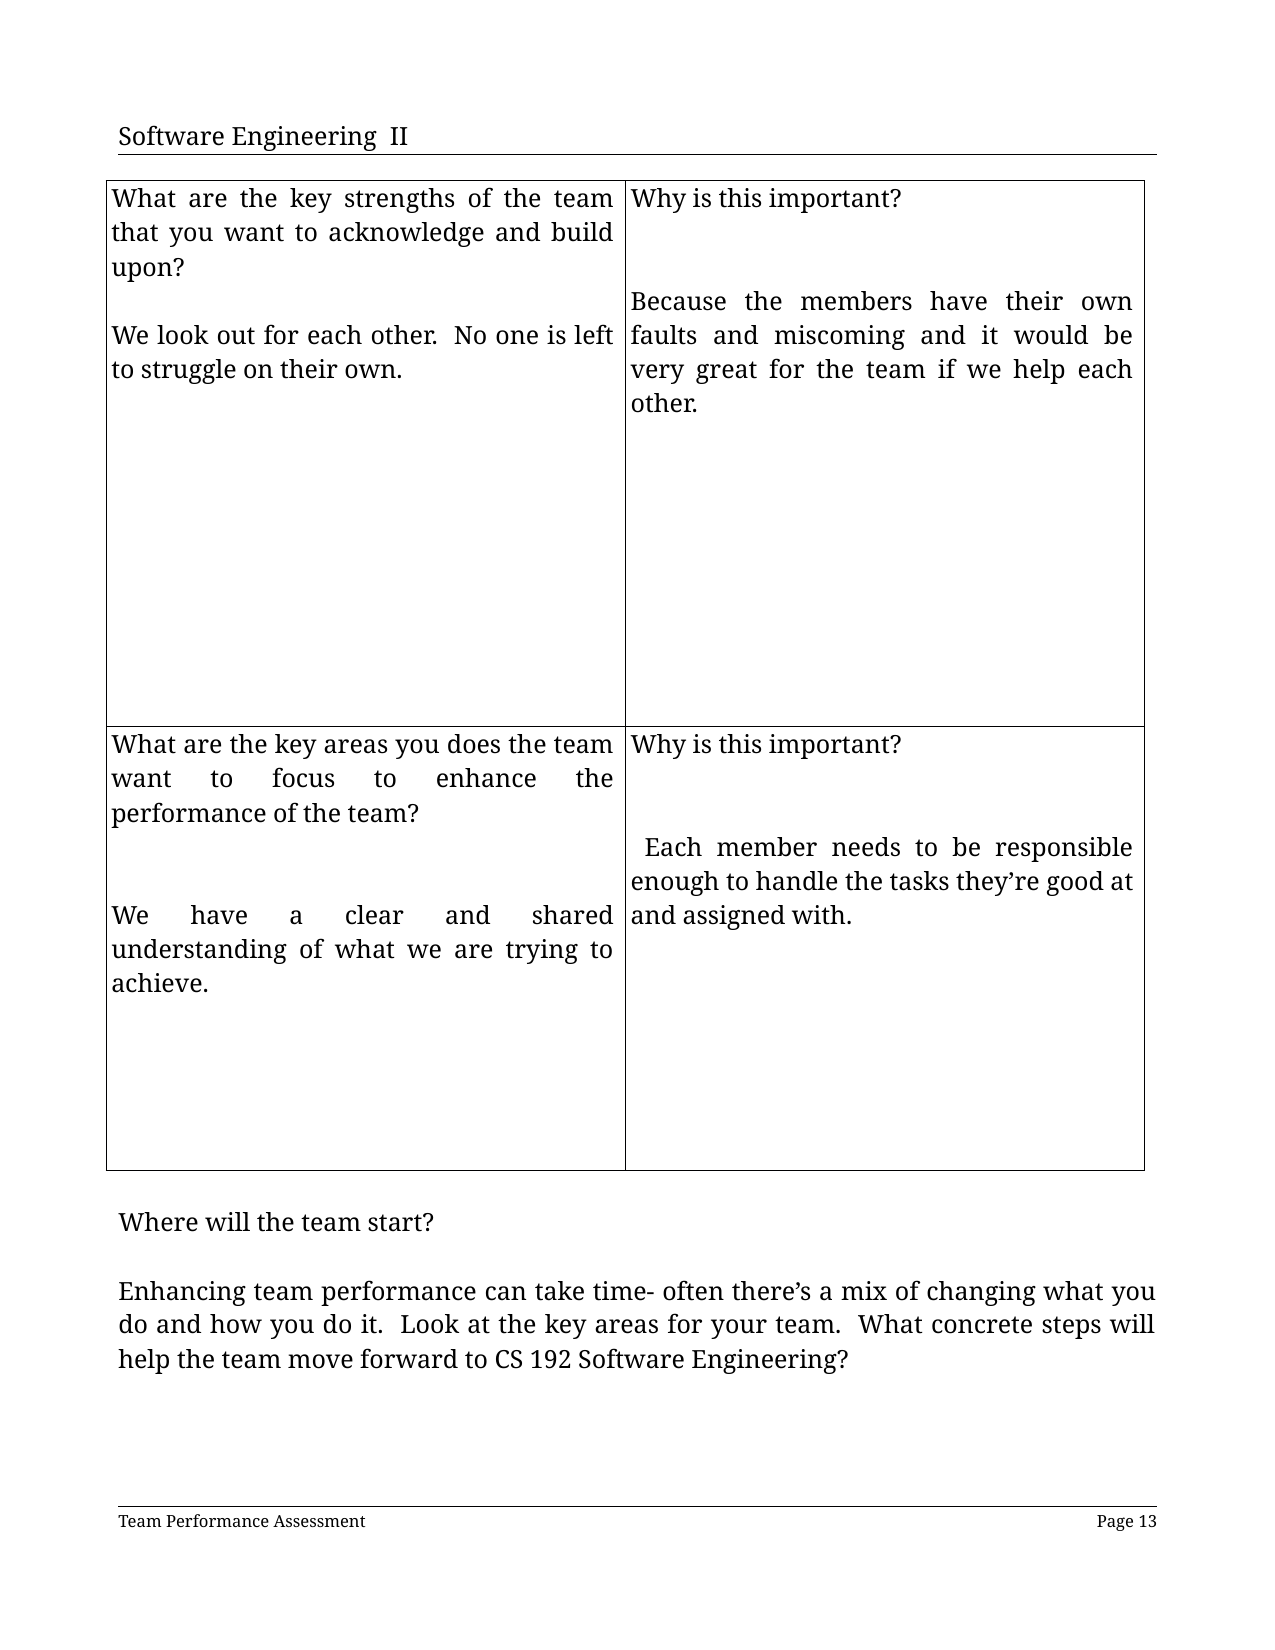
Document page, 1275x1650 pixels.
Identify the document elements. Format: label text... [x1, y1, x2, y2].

text Where will the team start? [118, 1205, 1157, 1239]
table_cell Why is this important? Each member needs to be responsible enough to handle the tasks they’re good at and assigned with. [626, 727, 1144, 1170]
table_header What are the key strengths of the team that you want to acknowledge and build upon? We look out for each other. No one is left to struggle on their own. [107, 181, 625, 726]
table_header Why is this important? Because the members have their own faults and miscoming and it would be very great for the team if we help each other. [626, 181, 1144, 726]
table_cell What are the key areas you does the team want to focus to enhance the performance of the team? We have a clear and shared understanding of what we are trying to achieve. [107, 727, 625, 1170]
text Enhancing team performance can take time- often there’s a mix of changing what you do and how you do it. Look at the key areas for your team. What concrete steps will help the team move forward to CS 192 Software Engineering? [118, 1273, 1157, 1375]
